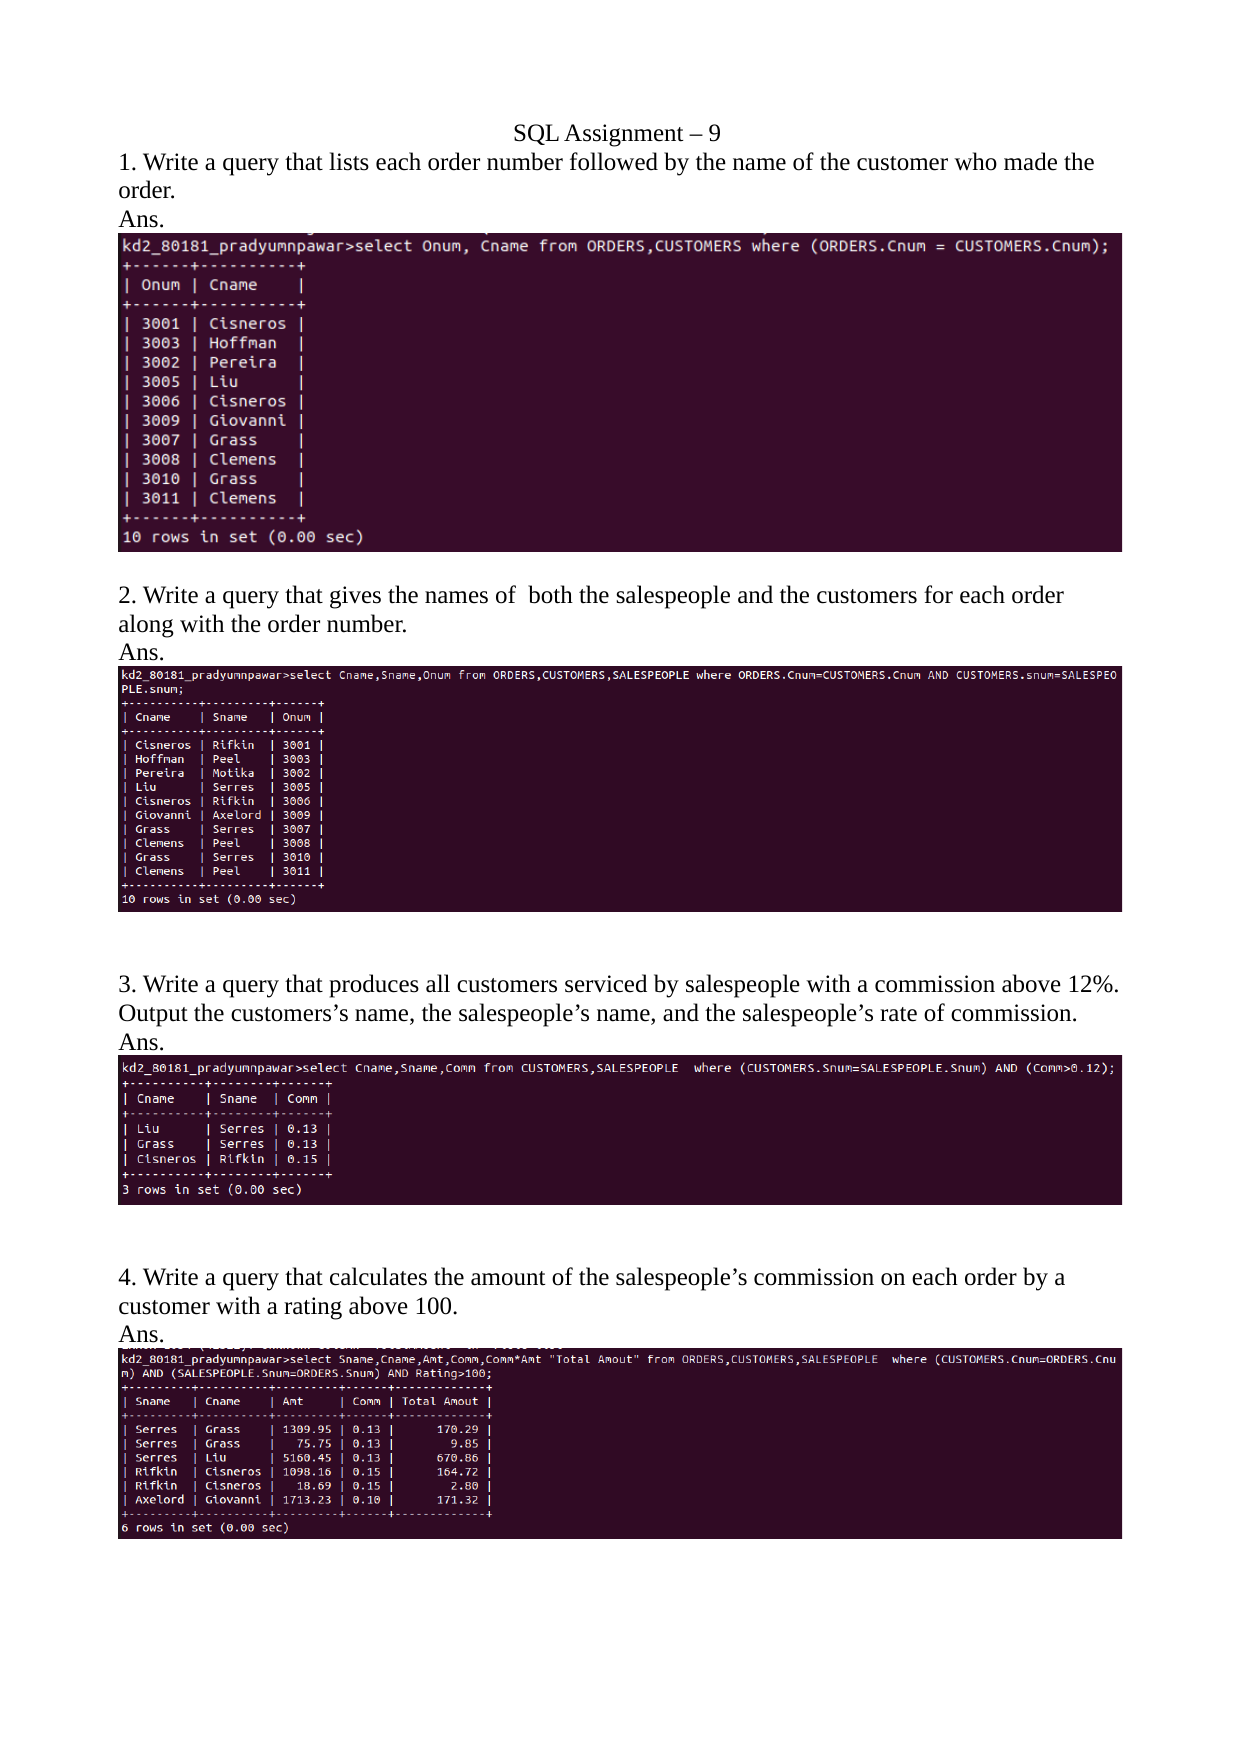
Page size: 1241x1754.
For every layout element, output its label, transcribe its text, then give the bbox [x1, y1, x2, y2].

text 4. Write a query that calculates the amount of the salespeople’s commission on each order by a customer with a rating above 100. [118, 1262, 1122, 1319]
text 2. Write a query that gives the names of both the salespeople and the customers for each order along with the order number. [118, 580, 1122, 637]
text Ans. [118, 1027, 1122, 1055]
picture [118, 1055, 1123, 1205]
picture [118, 1348, 1123, 1539]
picture [118, 666, 1123, 912]
text SQL Assignment – 9 [118, 118, 1122, 147]
text Ans. [118, 1319, 1122, 1348]
text Ans. [118, 204, 1122, 233]
text 3. Write a query that produces all customers serviced by salespeople with a commission above 12%. Output the customers’s name, the salespeople’s name, and the salespeople’s rate of commission. [118, 969, 1122, 1027]
text Ans. [118, 637, 1122, 666]
text 1. Write a query that lists each order number followed by the name of the customer who made the order. [118, 147, 1122, 204]
picture [118, 233, 1123, 552]
